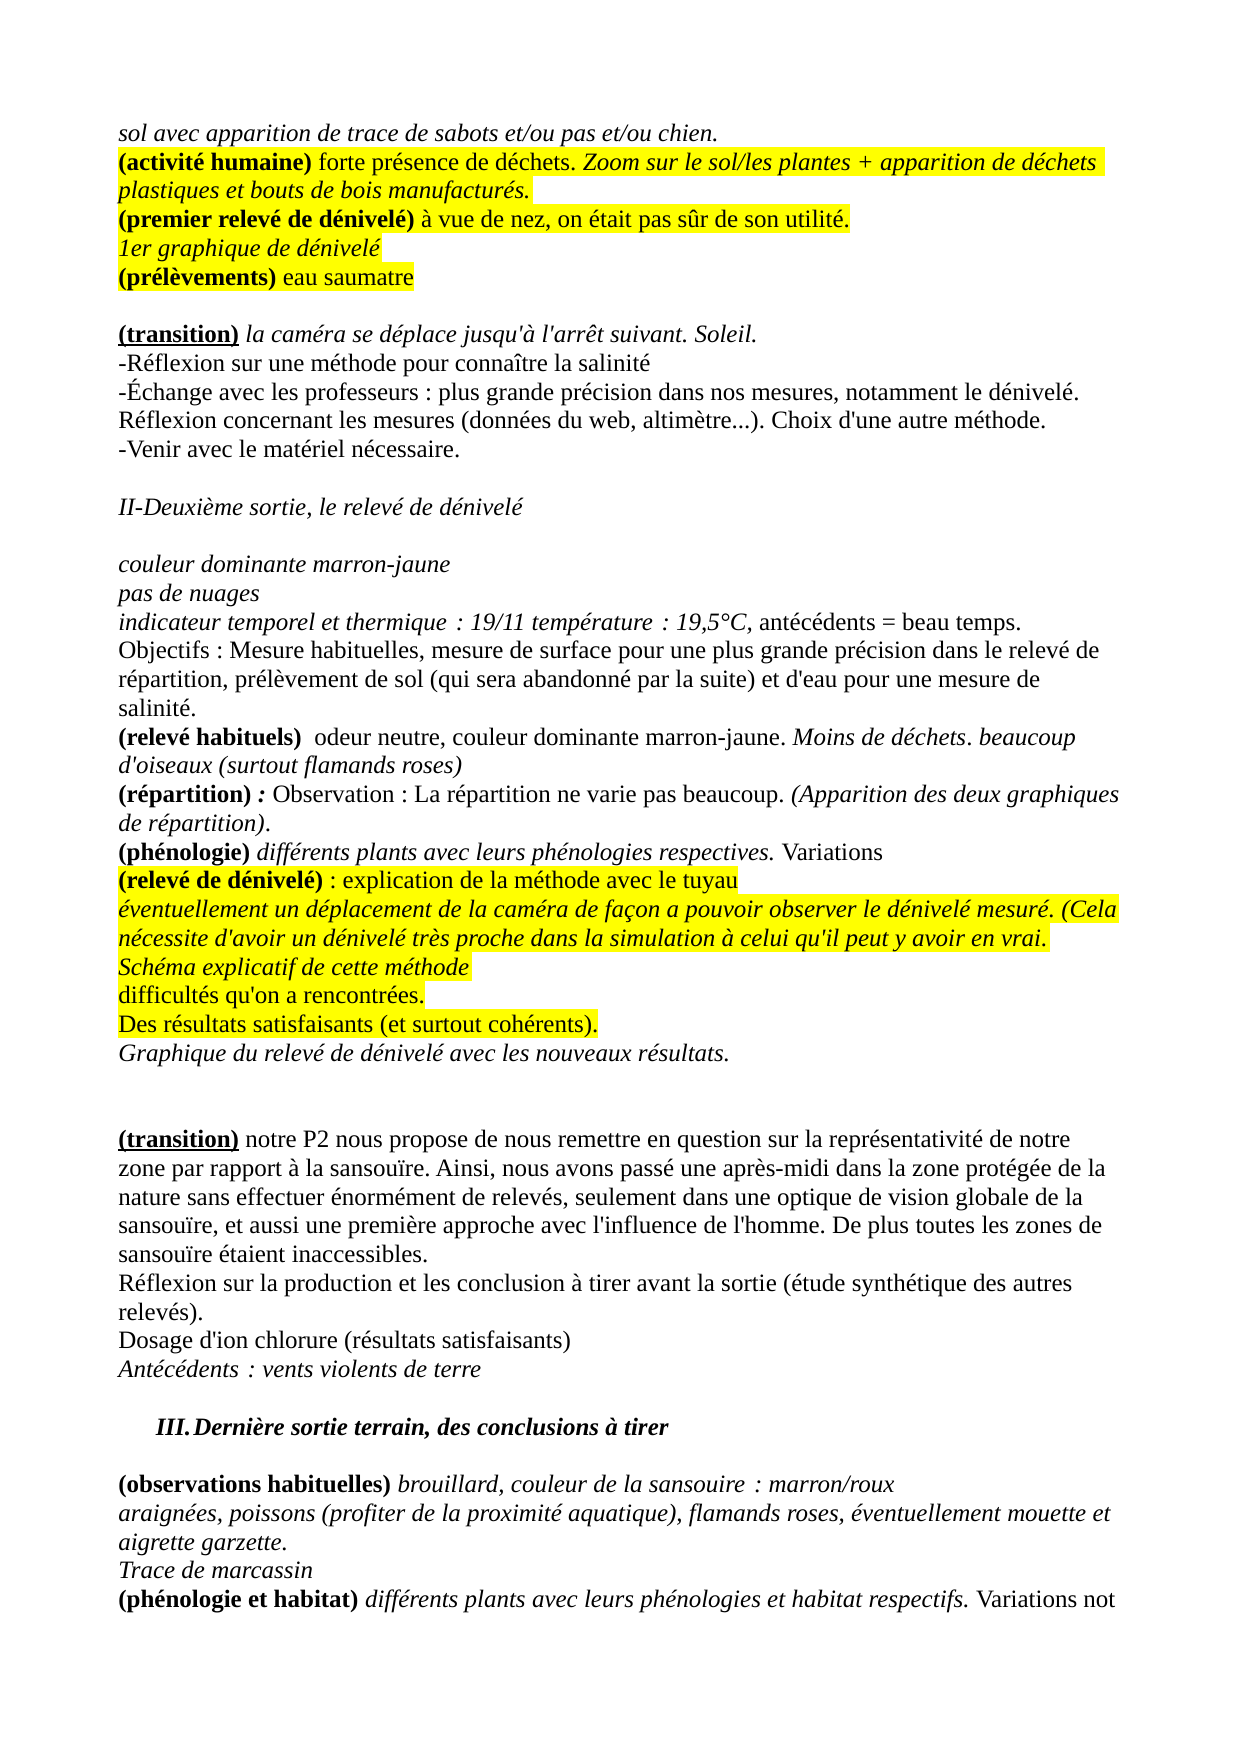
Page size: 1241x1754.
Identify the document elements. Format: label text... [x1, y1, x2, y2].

text (activité humaine) forte présence de déchets. Zoom sur le sol/les plantes + apparition de déchets plastiques et bouts de bois manufacturés. [118, 147, 1122, 204]
text pas de nuages [118, 578, 1122, 607]
text Antécédents : vents violents de terre [118, 1354, 1122, 1383]
text araignées, poissons (profiter de la proximité aquatique), flamands roses, éventuellement mouette et aigrette garzette. [118, 1498, 1122, 1556]
text -Venir avec le matériel nécessaire. [118, 434, 1122, 463]
text (phénologie et habitat) différents plants avec leurs phénologies et habitat respectifs. Variations not [118, 1584, 1122, 1613]
text Réflexion sur la production et les conclusion à tirer avant la sortie (étude synthétique des autres relevés). [118, 1268, 1122, 1326]
text -Échange avec les professeurs : plus grande précision dans nos mesures, notamment le dénivelé. Réflexion concernant les mesures (données du web, altimètre...). Choix d'une autre méthode. [118, 377, 1122, 434]
text couleur dominante marron-jaune [118, 549, 1122, 578]
text indicateur temporel et thermique : 19/11 température : 19,5°C, antécédents = beau temps. [118, 607, 1122, 636]
text (observations habituelles) brouillard, couleur de la sansouire : marron/roux [118, 1469, 1122, 1498]
text -Réflexion sur une méthode pour connaître la salinité [118, 348, 1122, 377]
text Objectifs : Mesure habituelles, mesure de surface pour une plus grande précision dans le relevé de répartition, prélèvement de sol (qui sera abandonné par la suite) et d'eau pour une mesure de salinité. [118, 636, 1122, 722]
text II-Deuxième sortie, le relevé de dénivelé [118, 492, 1122, 521]
text (relevé habituels) odeur neutre, couleur dominante marron-jaune. Moins de déchets. beaucoup d'oiseaux (surtout flamands roses) [118, 722, 1122, 779]
text éventuellement un déplacement de la caméra de façon a pouvoir observer le dénivelé mesuré. (Cela nécessite d'avoir un dénivelé très proche dans la simulation à celui qu'il peut y avoir en vrai. [118, 894, 1122, 952]
list Dernière sortie terrain, des conclusions à tirer [156, 1412, 1122, 1441]
text (premier relevé de dénivelé) à vue de nez, on était pas sûr de son utilité. [118, 204, 1122, 233]
text (prélèvements) eau saumatre [118, 262, 1122, 291]
text Graphique du relevé de dénivelé avec les nouveaux résultats. [118, 1038, 1122, 1067]
text (répartition) : Observation : La répartition ne varie pas beaucoup. (Apparition des deux graphiques de répartition). [118, 779, 1122, 837]
text Schéma explicatif de cette méthode [118, 952, 1122, 981]
text sol avec apparition de trace de sabots et/ou pas et/ou chien. [118, 118, 1122, 147]
text (relevé de dénivelé) : explication de la méthode avec le tuyau [118, 866, 1122, 894]
text difficultés qu'on a rencontrées. [118, 981, 1122, 1009]
text Des résultats satisfaisants (et surtout cohérents). [118, 1009, 1122, 1038]
text (phénologie) différents plants avec leurs phénologies respectives. Variations [118, 837, 1122, 866]
text Dosage d'ion chlorure (résultats satisfaisants) [118, 1326, 1122, 1354]
text Trace de marcassin [118, 1556, 1122, 1584]
text (transition) la caméra se déplace jusqu'à l'arrêt suivant. Soleil. [118, 319, 1122, 348]
text (transition) notre P2 nous propose de nous remettre en question sur la représentativité de notre zone par rapport à la sansouïre. Ainsi, nous avons passé une après-midi dans la zone protégée de la nature sans effectuer énormément de relevés, seulement dans une optique de vision globale de la sansouïre, et aussi une première approche avec l'influence de l'homme. De plus toutes les zones de sansouïre étaient inaccessibles. [118, 1124, 1122, 1268]
text 1er graphique de dénivelé [118, 233, 1122, 262]
